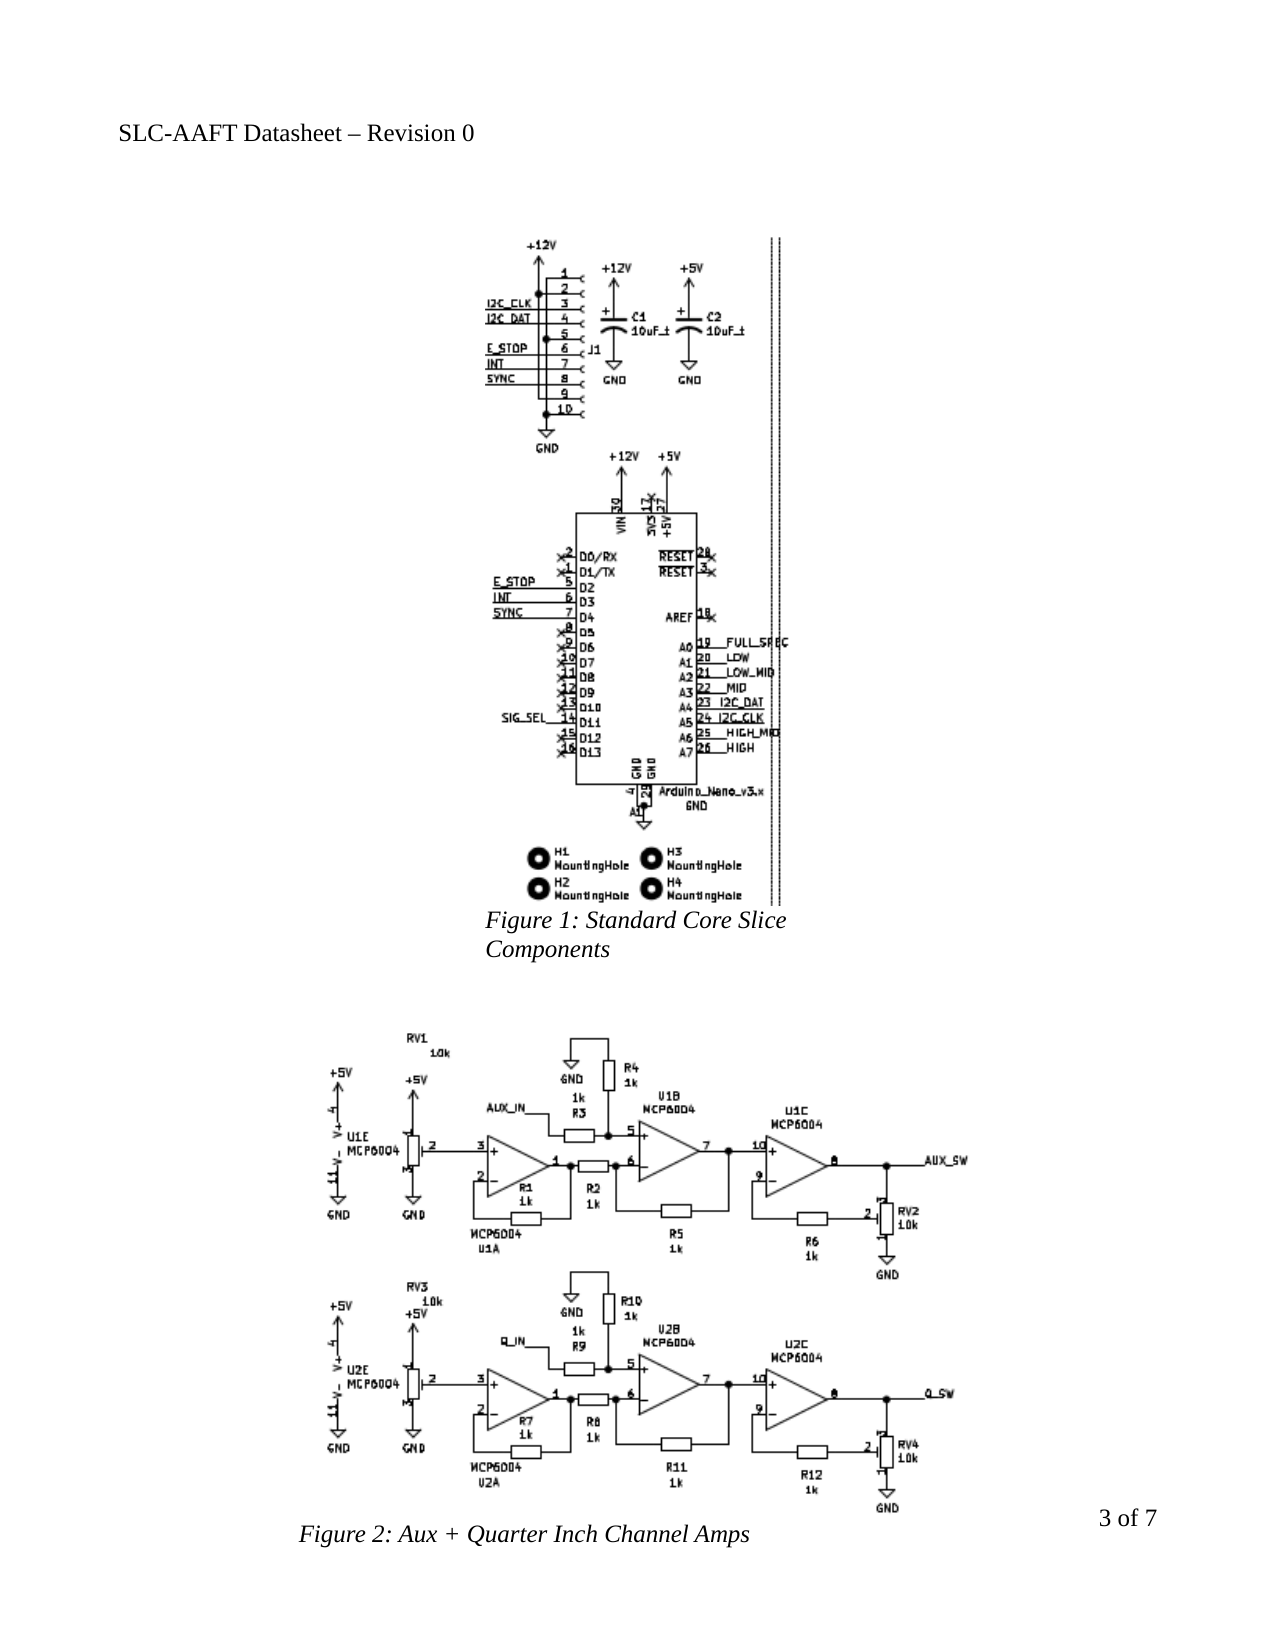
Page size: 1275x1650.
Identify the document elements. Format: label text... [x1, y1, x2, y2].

picture [298, 1007, 977, 1519]
text Figure 1: Standard Core Slice Components [485, 906, 790, 963]
picture [485, 237, 790, 906]
text Figure 2: Aux + Quarter Inch Channel Amps [298, 1519, 977, 1548]
